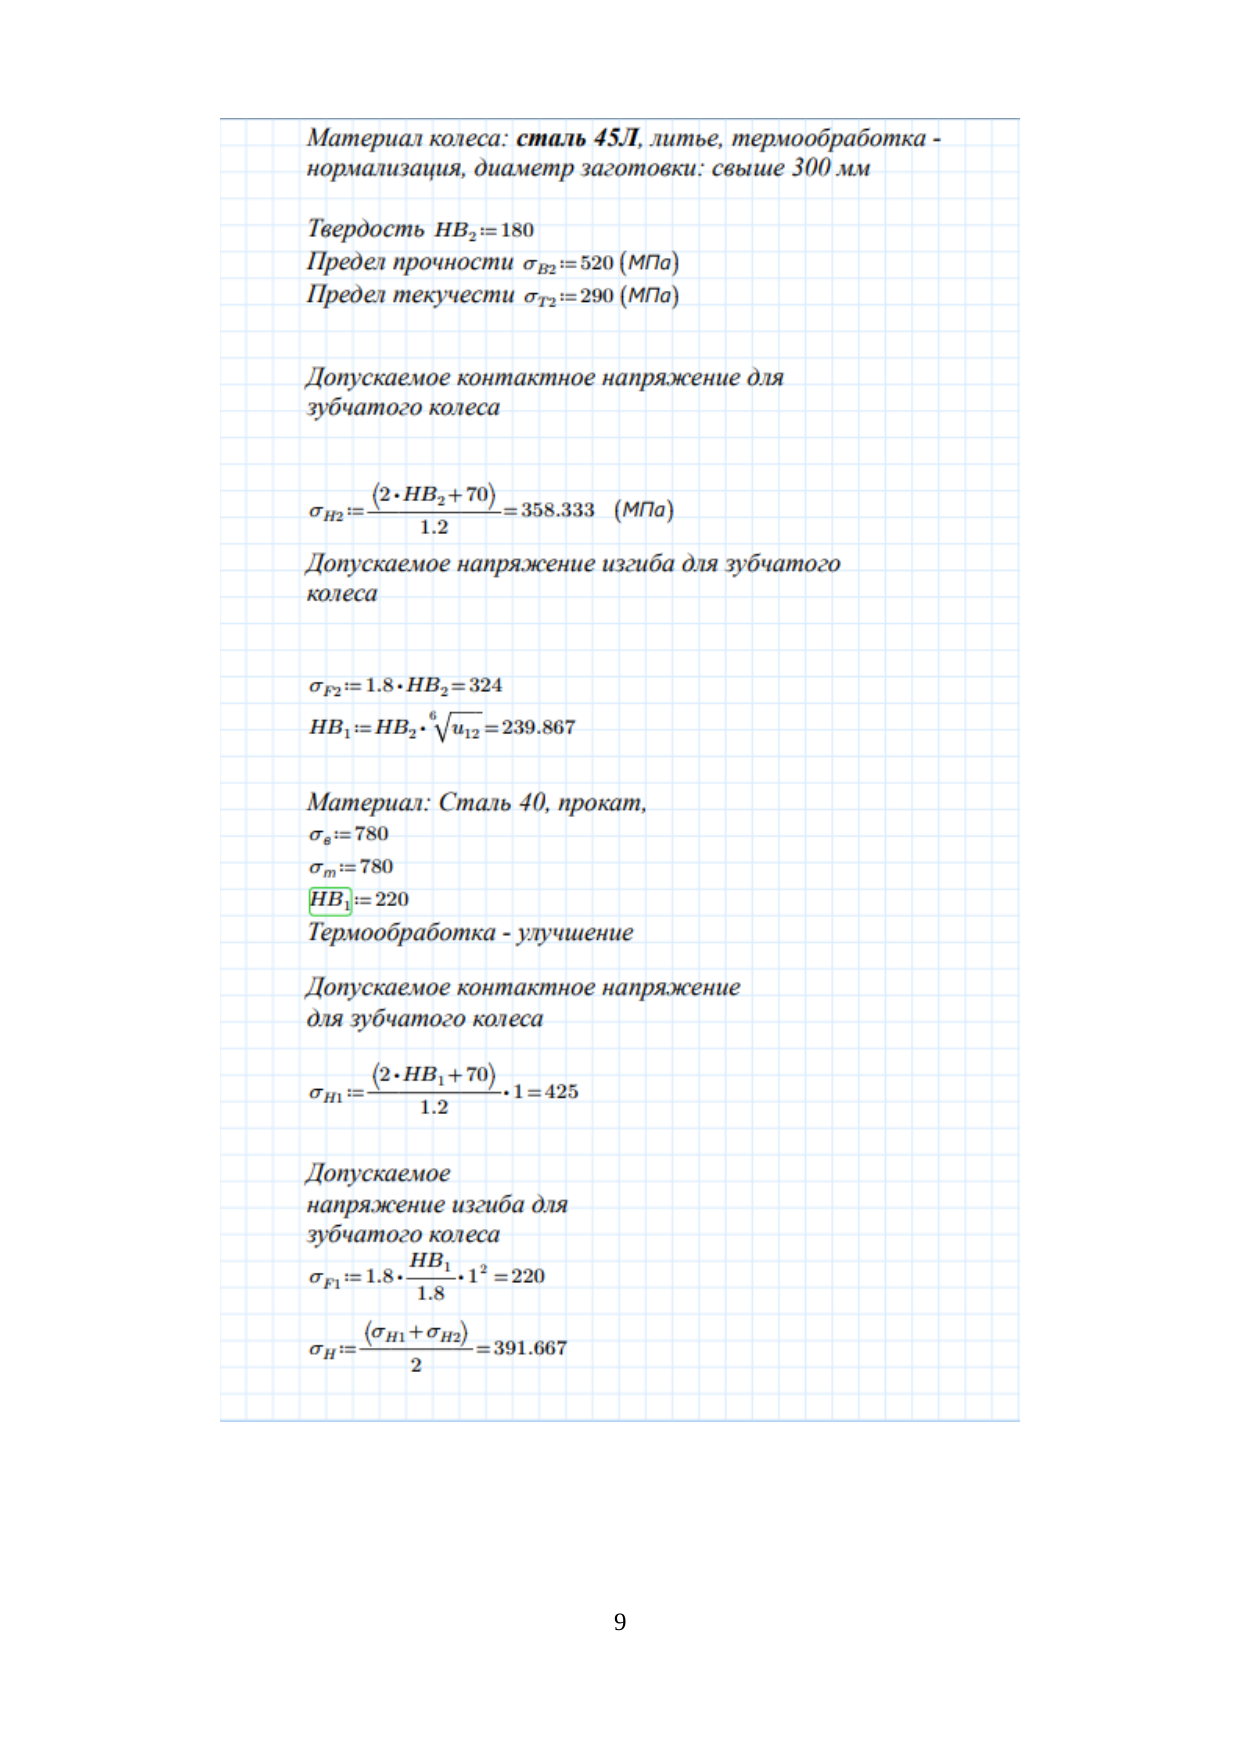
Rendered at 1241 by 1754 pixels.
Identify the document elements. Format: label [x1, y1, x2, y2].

picture [220, 118, 1020, 1422]
